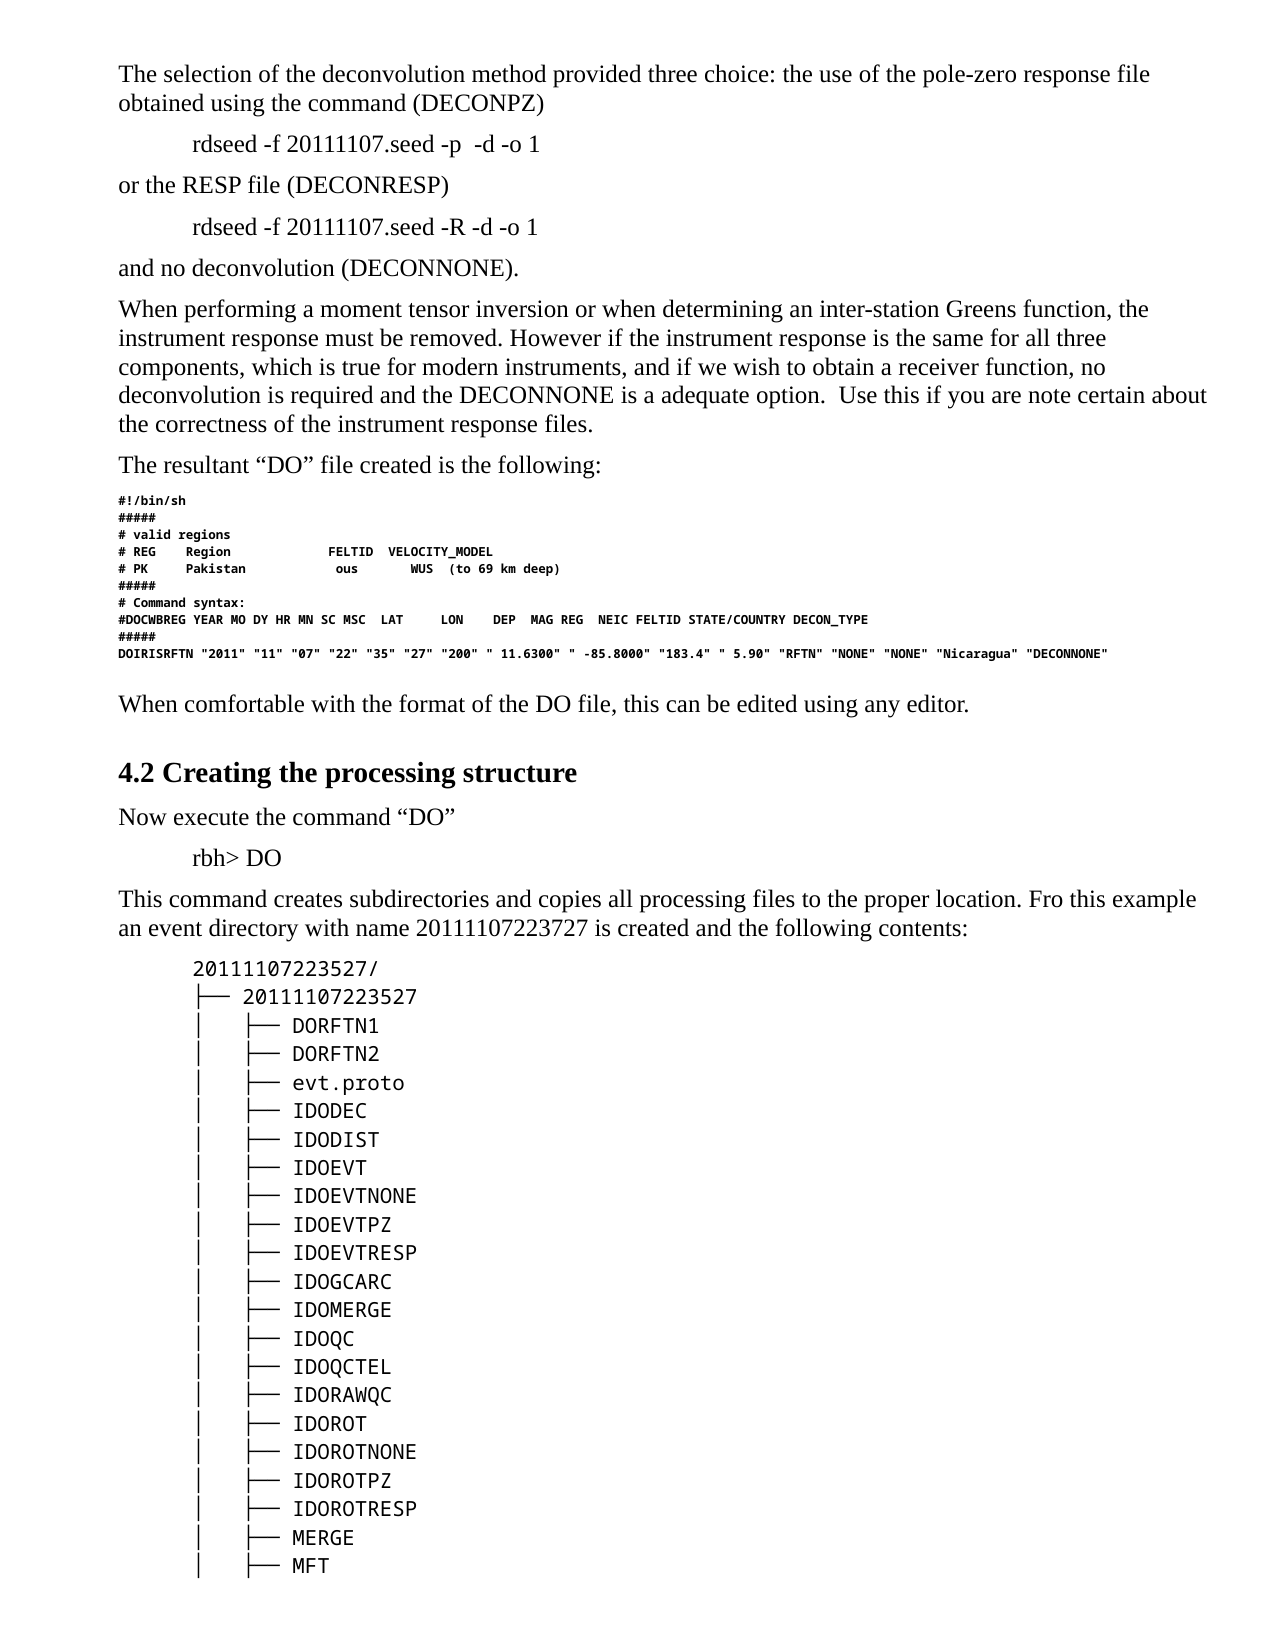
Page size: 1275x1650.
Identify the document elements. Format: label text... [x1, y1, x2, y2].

text │ ├── DORFTN1 [192, 1011, 1216, 1039]
text │ ├── IDOEVTRESP [192, 1238, 1216, 1267]
text │ ├── IDOEVT [192, 1153, 1216, 1182]
text │ ├── IDODIST [192, 1125, 1216, 1153]
text ##### [118, 577, 1216, 594]
text DOIRISRFTN "2011" "11" "07" "22" "35" "27" "200" " 11.6300" " -85.8000" "183.4" " 5.90" "RFTN" "NONE" "NONE" "Nicaragua" "DECONNONE" [118, 645, 1216, 662]
text The resultant “DO” file created is the following: [118, 450, 1216, 479]
text # valid regions [118, 526, 1216, 543]
text │ ├── IDODEC [192, 1096, 1216, 1125]
text ##### [118, 628, 1216, 645]
text │ ├── IDOEVTPZ [192, 1210, 1216, 1238]
text When performing a moment tensor inversion or when determining an inter-station Greens function, the instrument response must be removed. However if the instrument response is the same for all three components, which is true for modern instruments, and if we wish to obtain a receiver function, no deconvolution is required and the DECONNONE is a adequate option. Use this if you are note certain about the correctness of the instrument response files. [118, 294, 1216, 438]
text # Command syntax: [118, 594, 1216, 611]
text #DOCWBREG YEAR MO DY HR MN SC MSC LAT LON DEP MAG REG NEIC FELTID STATE/COUNTRY DECON_TYPE [118, 611, 1216, 628]
text │ ├── IDOROT [192, 1409, 1216, 1437]
text The selection of the deconvolution method provided three choice: the use of the pole-zero response file obtained using the command (DECONPZ) [118, 59, 1216, 117]
text │ ├── IDOMERGE [192, 1295, 1216, 1324]
text │ ├── IDOROTPZ [192, 1466, 1216, 1494]
text │ ├── IDOROTNONE [192, 1437, 1216, 1466]
text This command creates subdirectories and copies all processing files to the proper location. Fro this example an event directory with name 20111107223727 is created and the following contents: [118, 884, 1216, 942]
text or the RESP file (DECONRESP) [118, 170, 1216, 199]
text and no deconvolution (DECONNONE). [118, 253, 1216, 282]
text Now execute the command “DO” [118, 802, 1216, 830]
text # PK Pakistan ous WUS (to 69 km deep) [118, 560, 1216, 577]
text rbh> DO [192, 843, 1216, 872]
text │ ├── IDOGCARC [192, 1267, 1216, 1295]
text ##### [118, 509, 1216, 526]
text # REG Region FELTID VELOCITY_MODEL [118, 543, 1216, 560]
text │ ├── MERGE [192, 1523, 1216, 1551]
text rdseed -f 20111107.seed -p -d -o 1 [192, 129, 1216, 158]
text │ ├── MFT [192, 1551, 1216, 1580]
text │ ├── IDOEVTNONE [192, 1182, 1216, 1210]
subtitle 4.2 Creating the processing structure [118, 756, 1216, 789]
text │ ├── IDOQCTEL [192, 1352, 1216, 1381]
text │ ├── IDOROTRESP [192, 1494, 1216, 1523]
text │ ├── evt.proto [192, 1068, 1216, 1096]
text 20111107223527/ [192, 954, 1216, 982]
text ├── 20111107223527 [192, 982, 1216, 1011]
text │ ├── DORFTN2 [192, 1039, 1216, 1068]
text │ ├── IDOQC [192, 1324, 1216, 1352]
text │ ├── IDORAWQC [192, 1381, 1216, 1409]
text When comfortable with the format of the DO file, this can be edited using any editor. [118, 689, 1216, 718]
text #!/bin/sh [118, 492, 1216, 509]
text rdseed -f 20111107.seed -R -d -o 1 [118, 212, 1216, 240]
